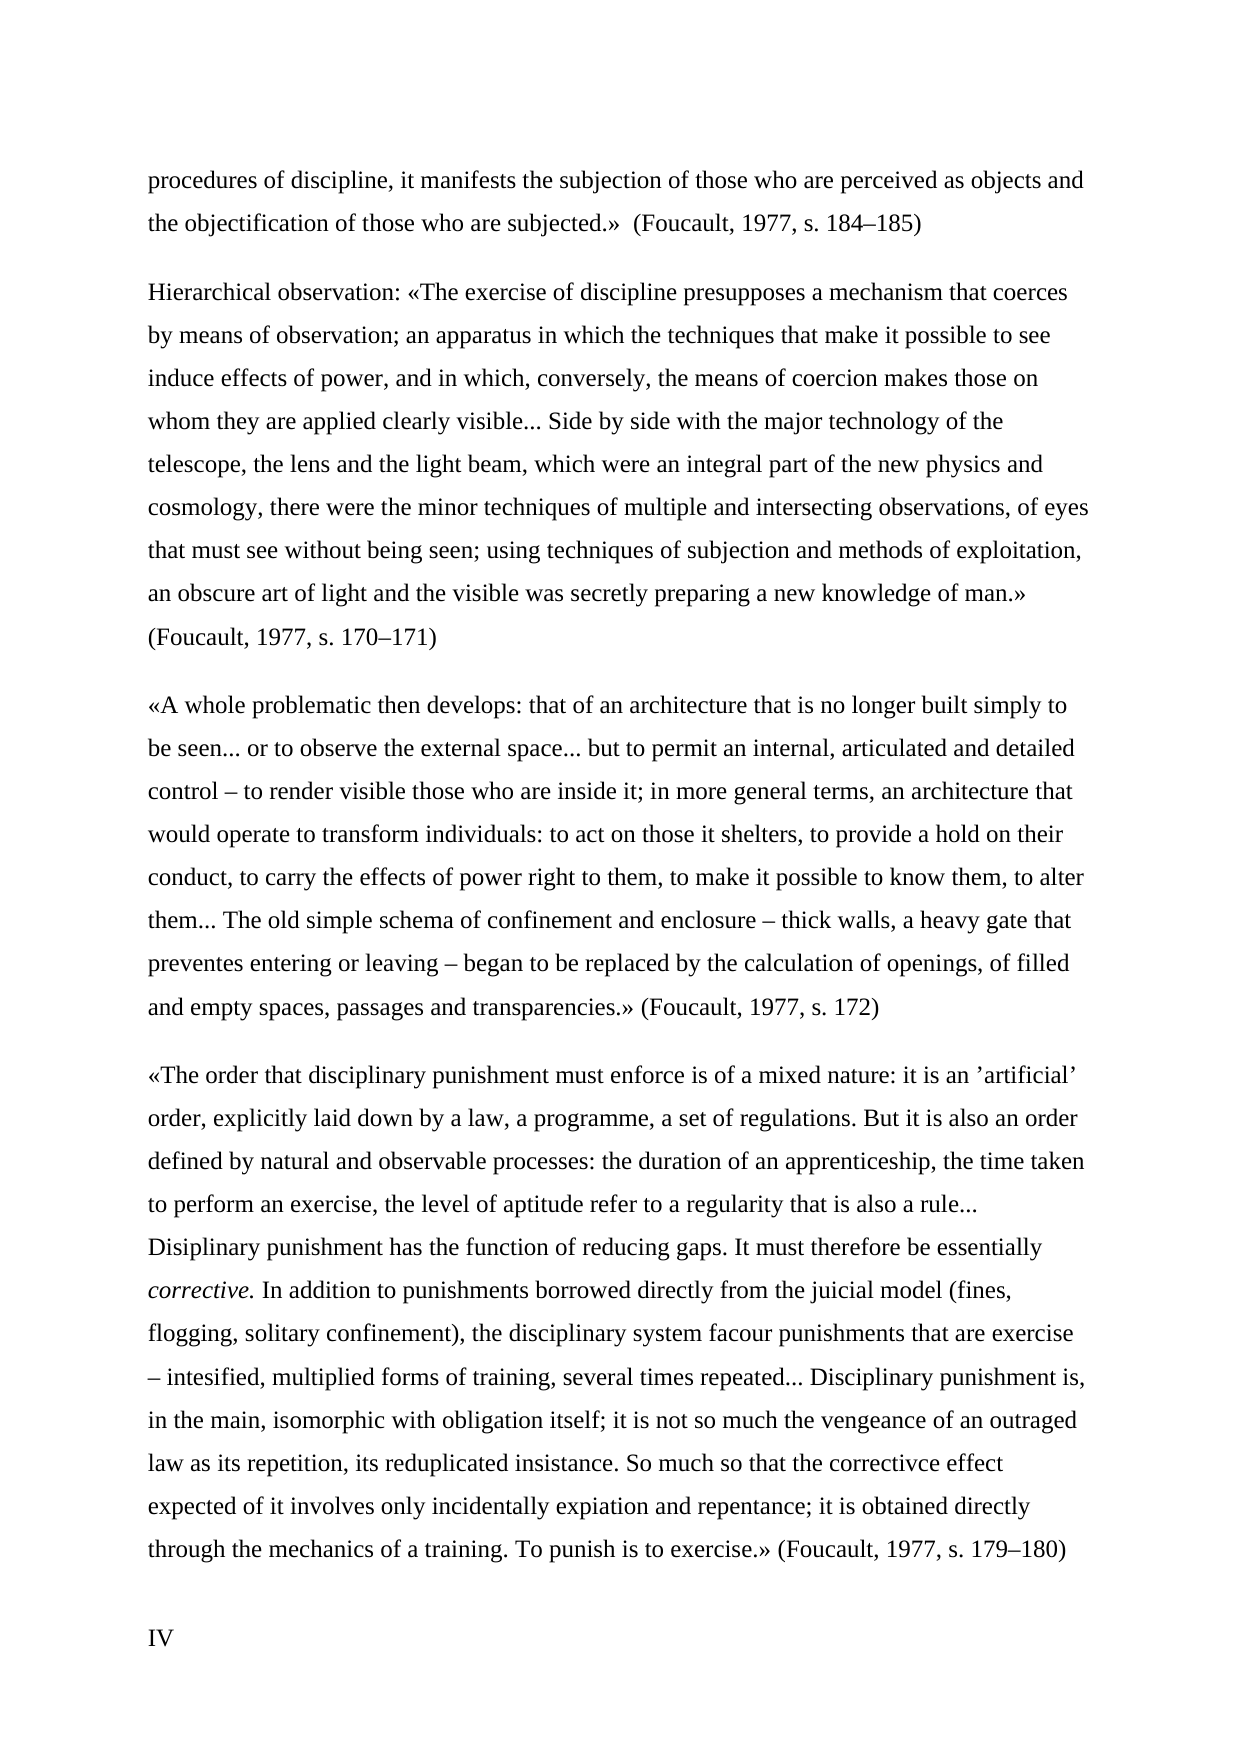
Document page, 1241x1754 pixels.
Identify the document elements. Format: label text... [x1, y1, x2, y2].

text procedures of discipline, it manifests the subjection of those who are perceived as objects and the objectification of those who are subjected.» (Foucault, 1977, s. 184–185) [148, 165, 1092, 237]
text «The order that disciplinary punishment must enforce is of a mixed nature: it is an ’artificial’ order, explicitly laid down by a law, a programme, a set of regulations. But it is also an order defined by natural and observable processes: the duration of an apprenticeship, the time taken to perform an exercise, the level of aptitude refer to a regularity that is also a rule... Disiplinary punishment has the function of reducing gaps. It must therefore be essentially corrective. In addition to punishments borrowed directly from the juicial model (fines, flogging, solitary confinement), the disciplinary system facour punishments that are exercise – intesified, multiplied forms of training, several times repeated... Disciplinary punishment is, in the main, isomorphic with obligation itself; it is not so much the vengeance of an outraged law as its repetition, its reduplicated insistance. So much so that the correctivce effect expected of it involves only incidentally expiation and repentance; it is obtained directly through the mechanics of a training. To punish is to exercise.» (Foucault, 1977, s. 179–180) [148, 1060, 1092, 1563]
text Hierarchical observation: «The exercise of discipline presupposes a mechanism that coerces by means of observation; an apparatus in which the techniques that make it possible to see induce effects of power, and in which, conversely, the means of coercion makes those on whom they are applied clearly visible... Side by side with the major technology of the telescope, the lens and the light beam, which were an integral part of the new physics and cosmology, there were the minor techniques of multiple and intersecting observations, of eyes that must see without being seen; using techniques of subjection and methods of exploitation, an obscure art of light and the visible was secretly preparing a new knowledge of man.» (Foucault, 1977, s. 170–171) [148, 277, 1092, 650]
text «A whole problematic then develops: that of an architecture that is no longer built simply to be seen... or to observe the external space... but to permit an internal, articulated and detailed control – to render visible those who are inside it; in more general terms, an architecture that would operate to transform individuals: to act on those it shelters, to provide a hold on their conduct, to carry the effects of power right to them, to make it possible to know them, to alter them... The old simple schema of confinement and enclosure – thick walls, a heavy gate that preventes entering or leaving – began to be replaced by the calculation of openings, of filled and empty spaces, passages and transparencies.» (Foucault, 1977, s. 172) [148, 690, 1092, 1020]
